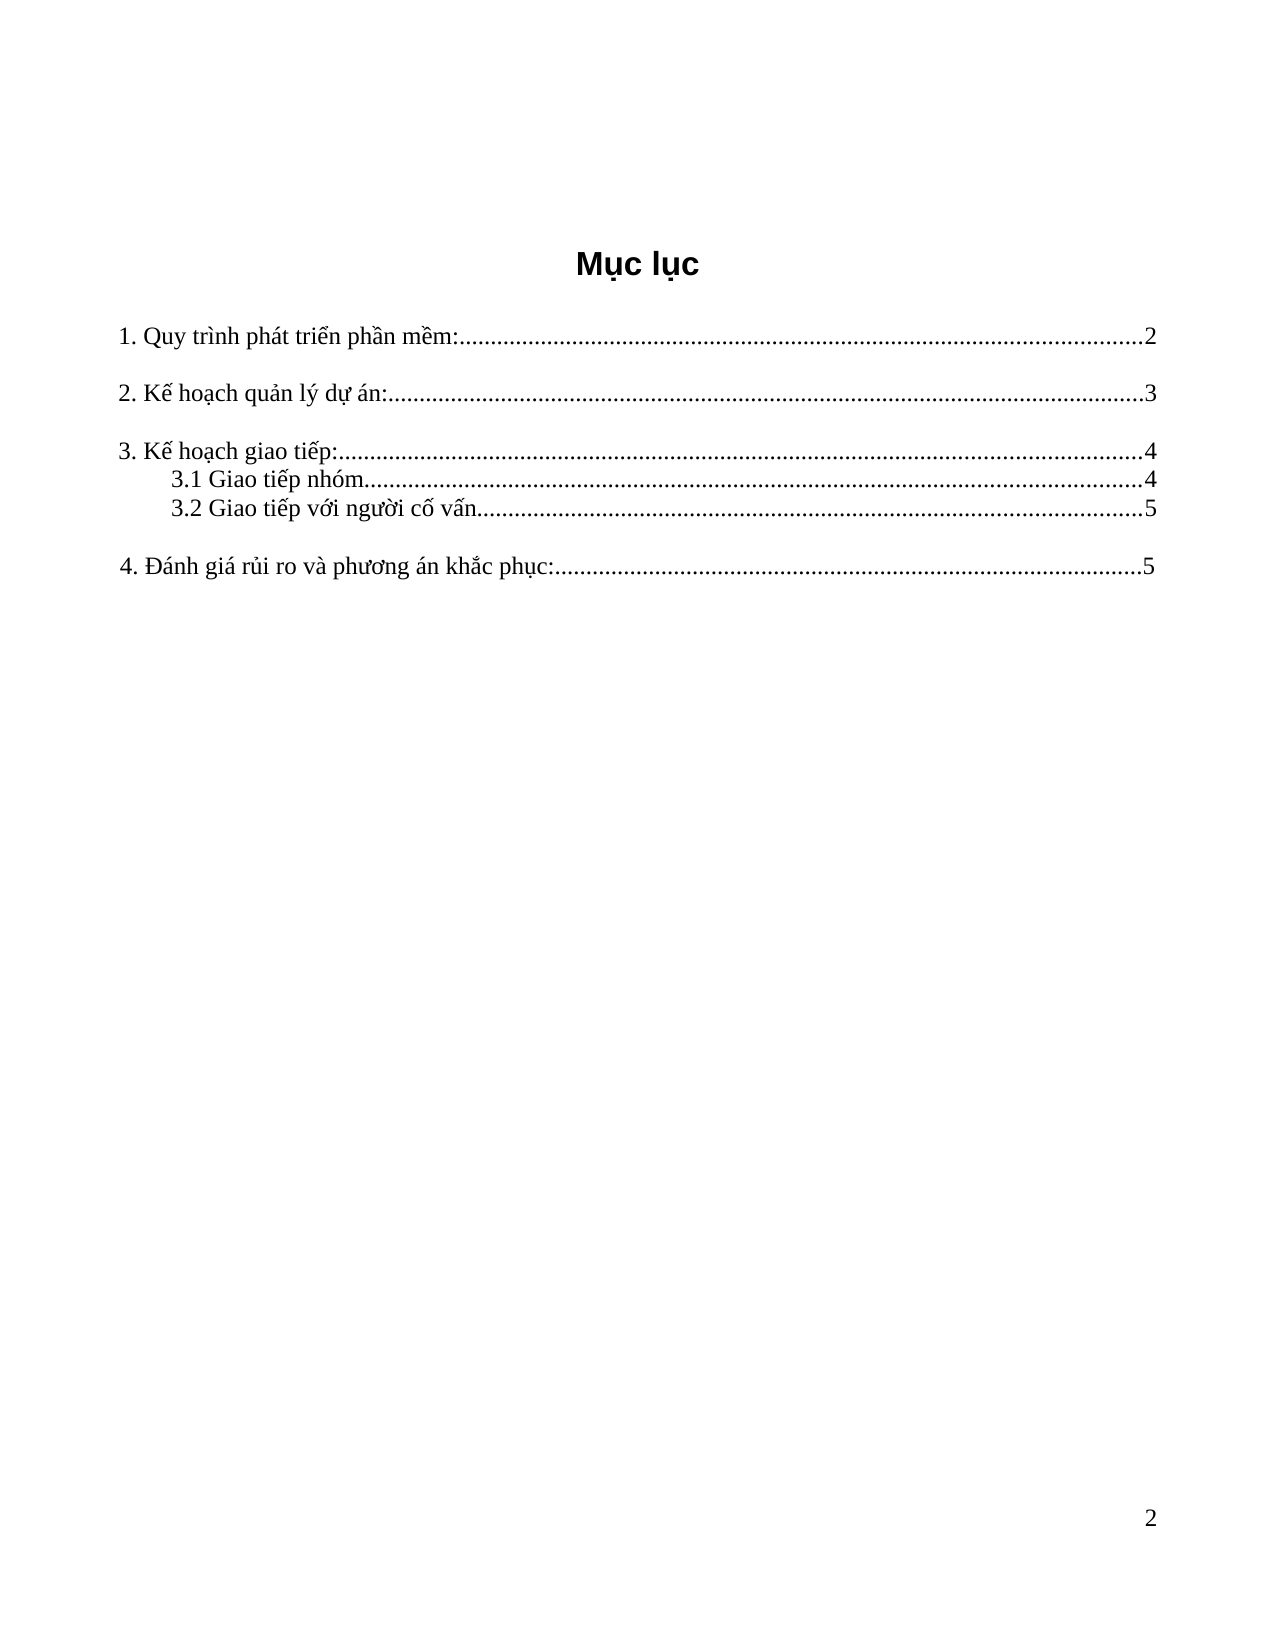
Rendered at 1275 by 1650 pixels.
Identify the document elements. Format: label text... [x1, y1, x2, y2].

text 2. Kế hoạch quản lý dự án: 3 [118, 378, 1157, 407]
text 4. Đánh giá rủi ro và phương án khắc phục: 5 [119, 551, 1157, 579]
text 3.2 Giao tiếp với người cố vấn 5 [118, 493, 1157, 522]
text 3. Kế hoạch giao tiếp: 4 [118, 436, 1157, 464]
text 1. Quy trình phát triển phần mềm: 2 [118, 321, 1157, 349]
text 3.1 Giao tiếp nhóm 4 [118, 464, 1157, 493]
subtitle Mục lục [118, 244, 1157, 282]
